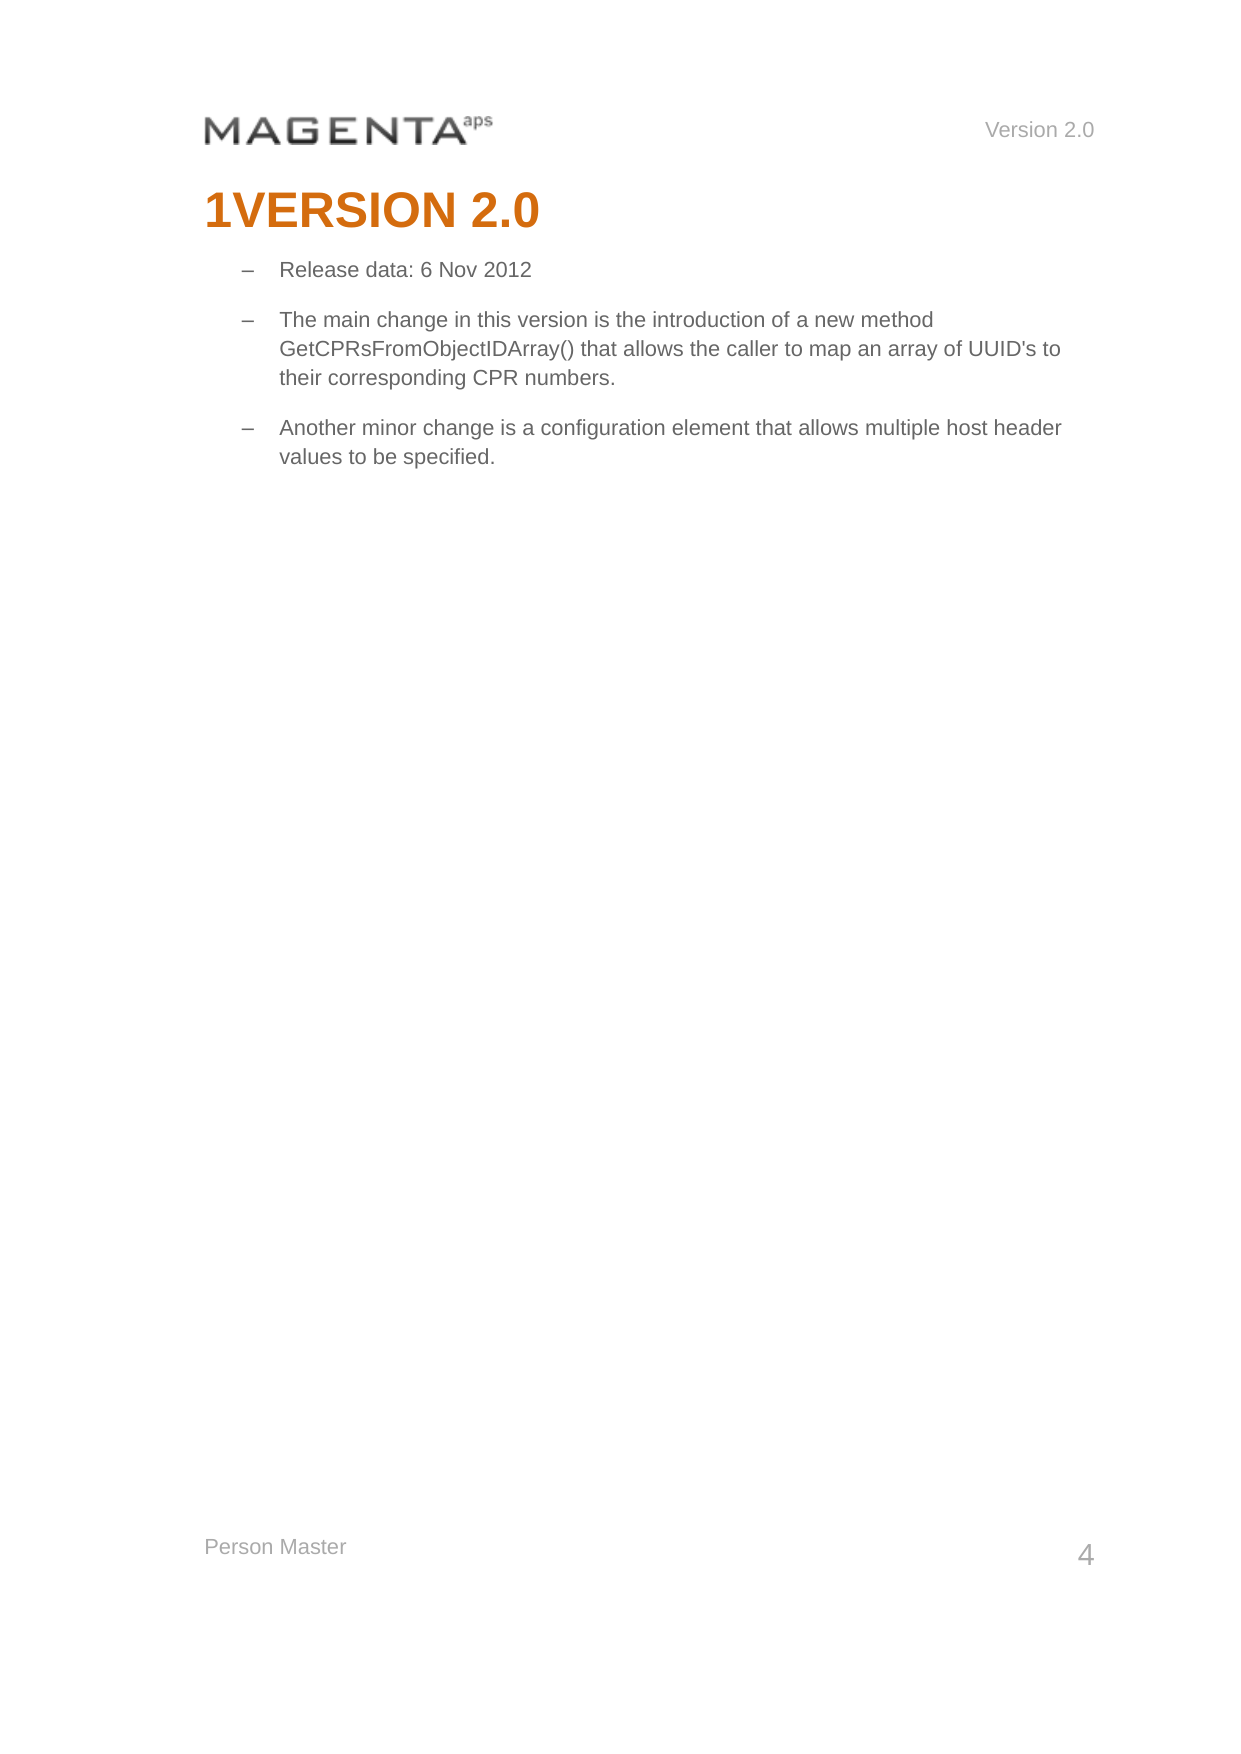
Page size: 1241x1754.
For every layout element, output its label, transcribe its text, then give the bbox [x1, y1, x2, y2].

picture [204, 116, 494, 145]
list Release data: 6 Nov 2012 [242, 254, 1094, 283]
list Another minor change is a configuration element that allows multiple host header values to be specified. [242, 412, 1094, 471]
list The main change in this version is the introduction of a new method GetCPRsFromObjectIDArray() that allows the caller to map an array of UUID's to their corresponding CPR numbers. [242, 304, 1094, 391]
subtitle Version 2.0 [204, 181, 1094, 239]
